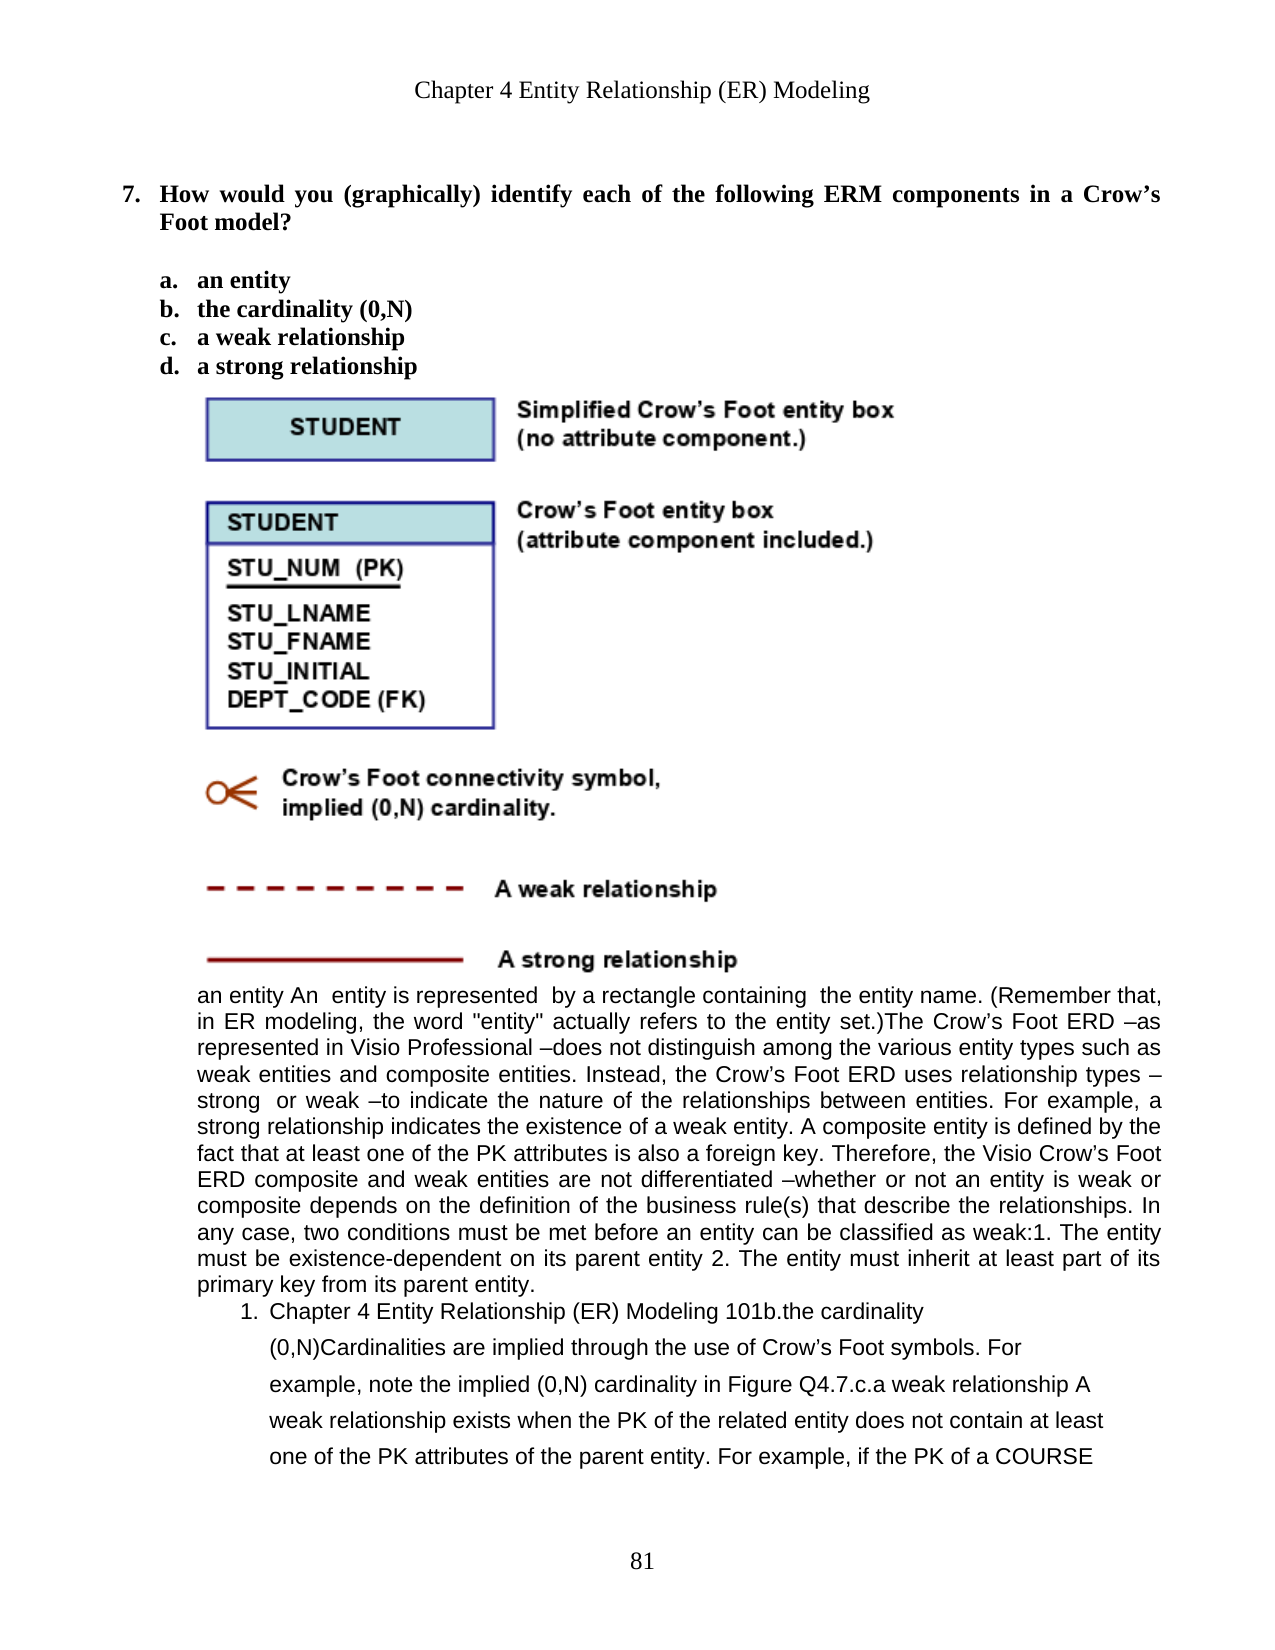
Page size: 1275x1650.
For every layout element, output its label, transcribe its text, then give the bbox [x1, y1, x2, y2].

picture [196, 380, 902, 982]
text an entity An entity is represented by a rectangle containing the entity name. (Remember that, in ER modeling, the word "entity" actually refers to the entity set.)The Crow’s Foot ERD –as represented in Visio Professional –does not distinguish among the various entity types such as weak entities and composite entities. Instead, the Crow’s Foot ERD uses relationship types –strong or weak –to indicate the nature of the relationships between entities. For example, a strong relationship indicates the existence of a weak entity. A composite entity is defined by the fact that at least one of the PK attributes is also a foreign key. Therefore, the Visio Crow’s Foot ERD composite and weak entities are not differentiated –whether or not an entity is weak or composite depends on the definition of the business rule(s) that describe the relationships. In any case, two conditions must be met before an entity can be classified as weak:1. The entity must be existence-dependent on its parent entity 2. The entity must inherit at least part of its primary key from its parent entity. [197, 982, 1162, 1298]
list a strong relationship [159, 351, 1162, 380]
list the cardinality (0,N) [159, 294, 1162, 322]
list How would you (graphically) identify each of the following ERM components in a Crow’s Foot model? [122, 179, 1162, 236]
list an entity [159, 265, 1162, 294]
list Chapter 4 Entity Relationship (ER) Modeling 101b.the cardinality (0,N)Cardinalities are implied through the use of Crow’s Foot symbols. For example, note the implied (0,N) cardinality in Figure Q4.7.c.a weak relationship A weak relationship exists when the PK of the related entity does not contain at least one of the PK attributes of the parent entity. For example, if the PK of a COURSE [240, 1298, 1106, 1469]
list a weak relationship [159, 322, 1162, 351]
